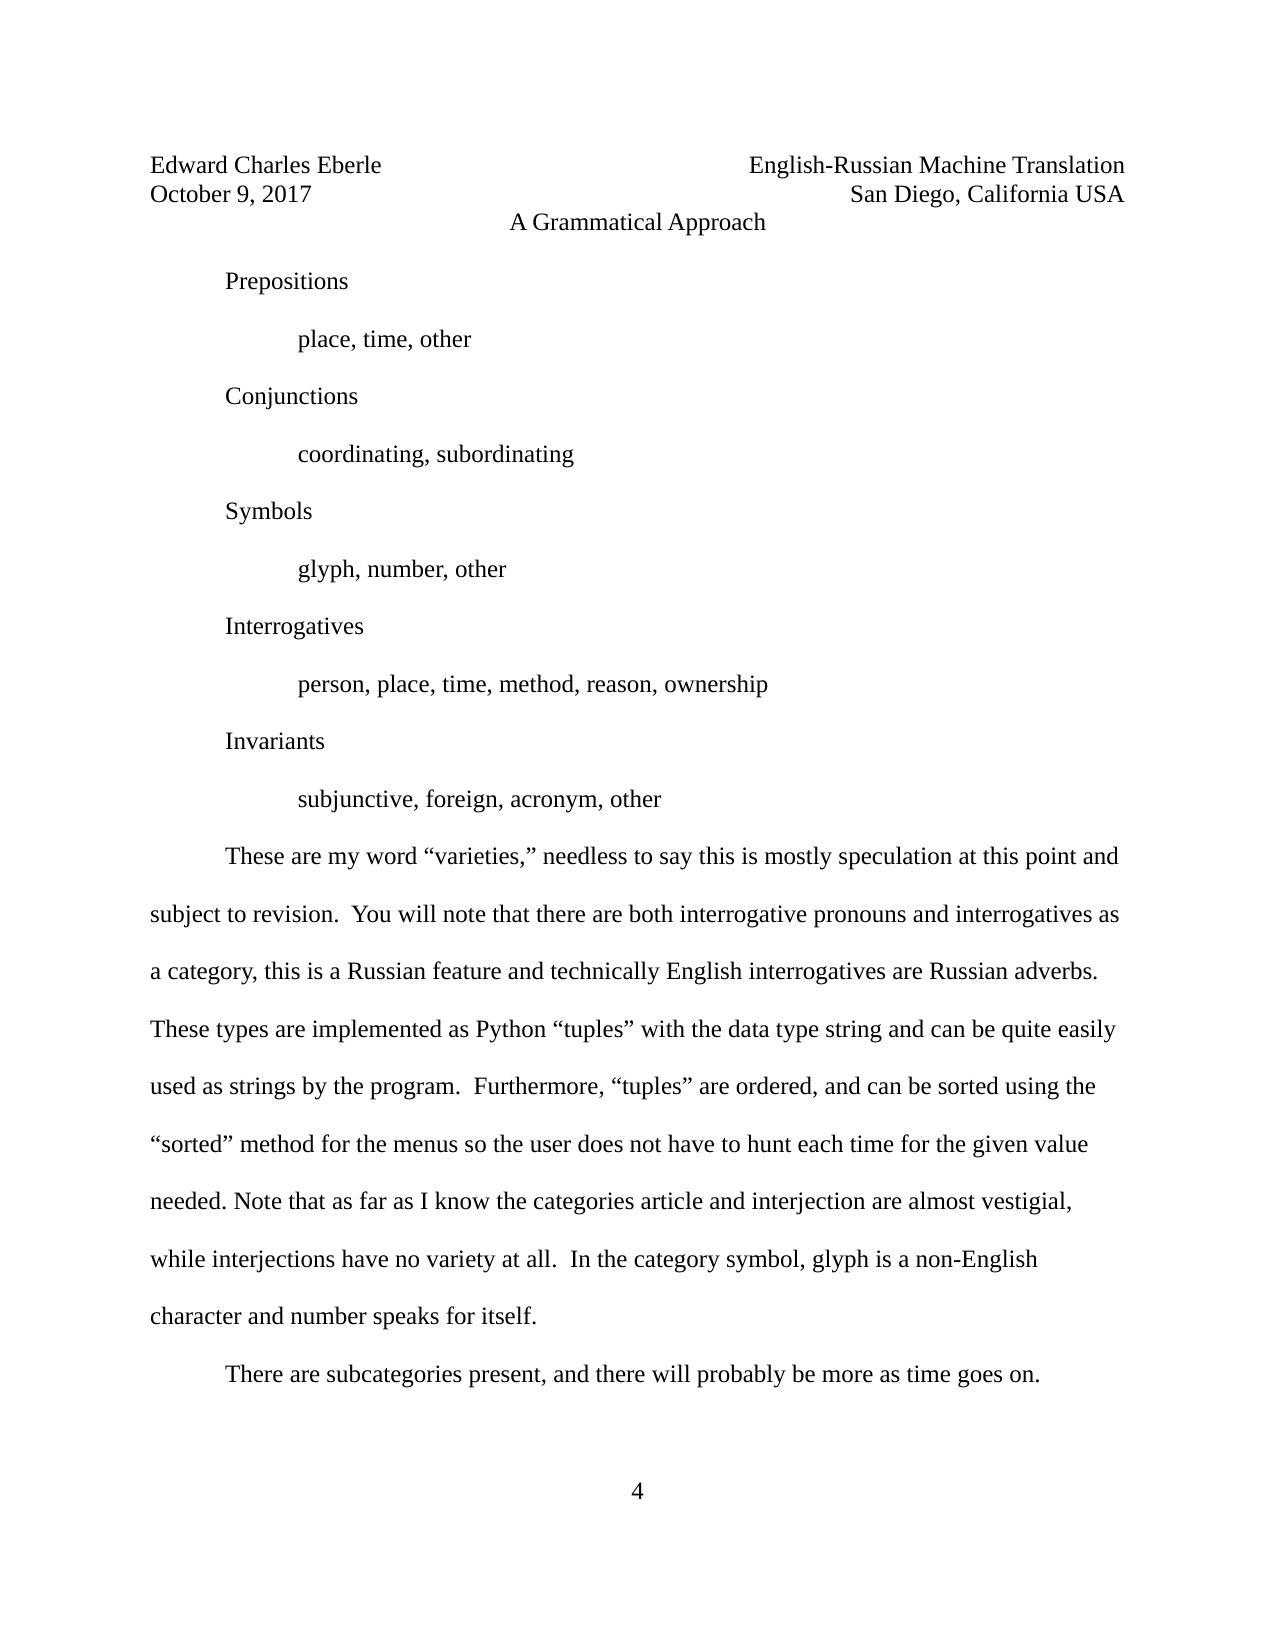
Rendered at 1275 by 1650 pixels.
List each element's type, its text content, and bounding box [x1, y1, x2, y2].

text There are subcategories present, and there will probably be more as time goes on. [150, 1359, 1125, 1387]
text Symbols [150, 496, 1125, 525]
text person, place, time, method, reason, ownership [150, 669, 1125, 697]
text These are my word “varieties,” needless to say this is mostly speculation at this point and subject to revision. You will note that there are both interrogative pronouns and interrogatives as a category, this is a Russian feature and technically English interrogatives are Russian adverbs. These types are implemented as Python “tuples” with the data type string and can be quite easily used as strings by the program. Furthermore, “tuples” are ordered, and can be sorted using the “sorted” method for the menus so the user does not have to hunt each time for the given value needed. Note that as far as I know the categories article and interjection are almost vestigial, while interjections have no variety at all. In the category symbol, glyph is a non-English character and number speaks for itself. [150, 841, 1125, 1330]
text coordinating, subordinating [150, 439, 1125, 467]
text subjunctive, foreign, acronym, other [150, 784, 1125, 812]
text glyph, number, other [150, 554, 1125, 582]
text Interrogatives [150, 611, 1125, 640]
text Prepositions [150, 266, 1125, 295]
text Conjunctions [150, 381, 1125, 410]
text Invariants [150, 726, 1125, 755]
text place, time, other [150, 324, 1125, 352]
